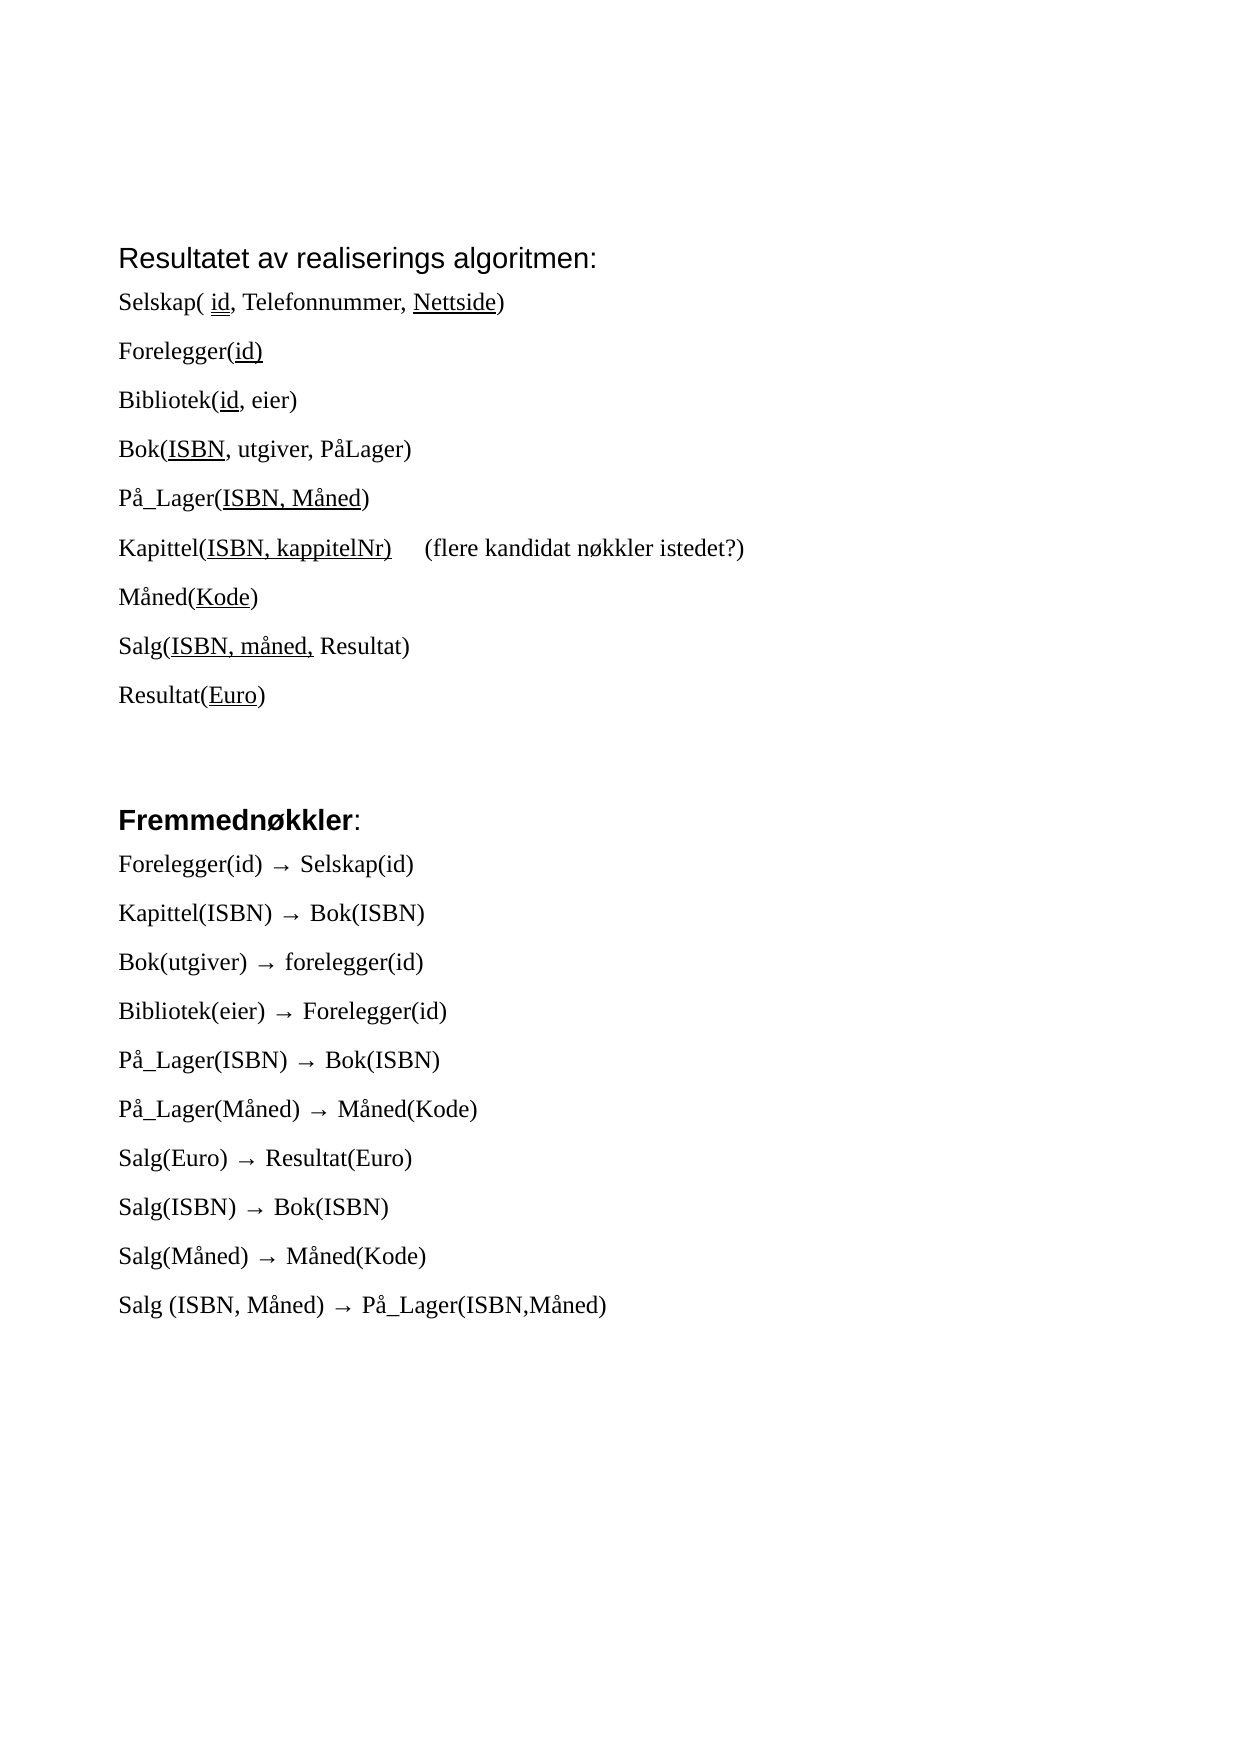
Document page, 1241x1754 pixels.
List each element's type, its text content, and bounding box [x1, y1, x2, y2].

text Bok(ISBN, utgiver, PåLager) [118, 434, 1122, 463]
text Bibliotek(eier) → Forelegger(id) [118, 996, 1122, 1025]
text Salg(ISBN) → Bok(ISBN) [118, 1192, 1122, 1221]
text På_Lager(Måned) → Måned(Kode) [118, 1094, 1122, 1123]
text På_Lager(ISBN) → Bok(ISBN) [118, 1045, 1122, 1074]
text Salg (ISBN, Måned) → På_Lager(ISBN,Måned) [118, 1291, 1122, 1319]
text Forelegger(id) [118, 336, 1122, 365]
text Salg(Måned) → Måned(Kode) [118, 1241, 1122, 1270]
text Salg(Euro) → Resultat(Euro) [118, 1143, 1122, 1172]
text Selskap( id, Telefonnummer, Nettside) [118, 287, 1122, 316]
text Bok(utgiver) → forelegger(id) [118, 947, 1122, 976]
text Måned(Kode) [118, 582, 1122, 610]
text Forelegger(id) → Selskap(id) [118, 849, 1122, 878]
text På_Lager(ISBN, Måned) [118, 483, 1122, 512]
subtitle Resultatet av realiserings algoritmen: [118, 241, 1122, 275]
text Bibliotek(id, eier) [118, 385, 1122, 414]
text Salg(ISBN, måned, Resultat) [118, 631, 1122, 659]
text Kapittel(ISBN) → Bok(ISBN) [118, 898, 1122, 927]
text Resultat(Euro) [118, 680, 1122, 708]
subtitle Fremmednøkkler: [118, 803, 1122, 836]
text Kapittel(ISBN, kappitelNr) (flere kandidat nøkkler istedet?) [118, 533, 1122, 561]
